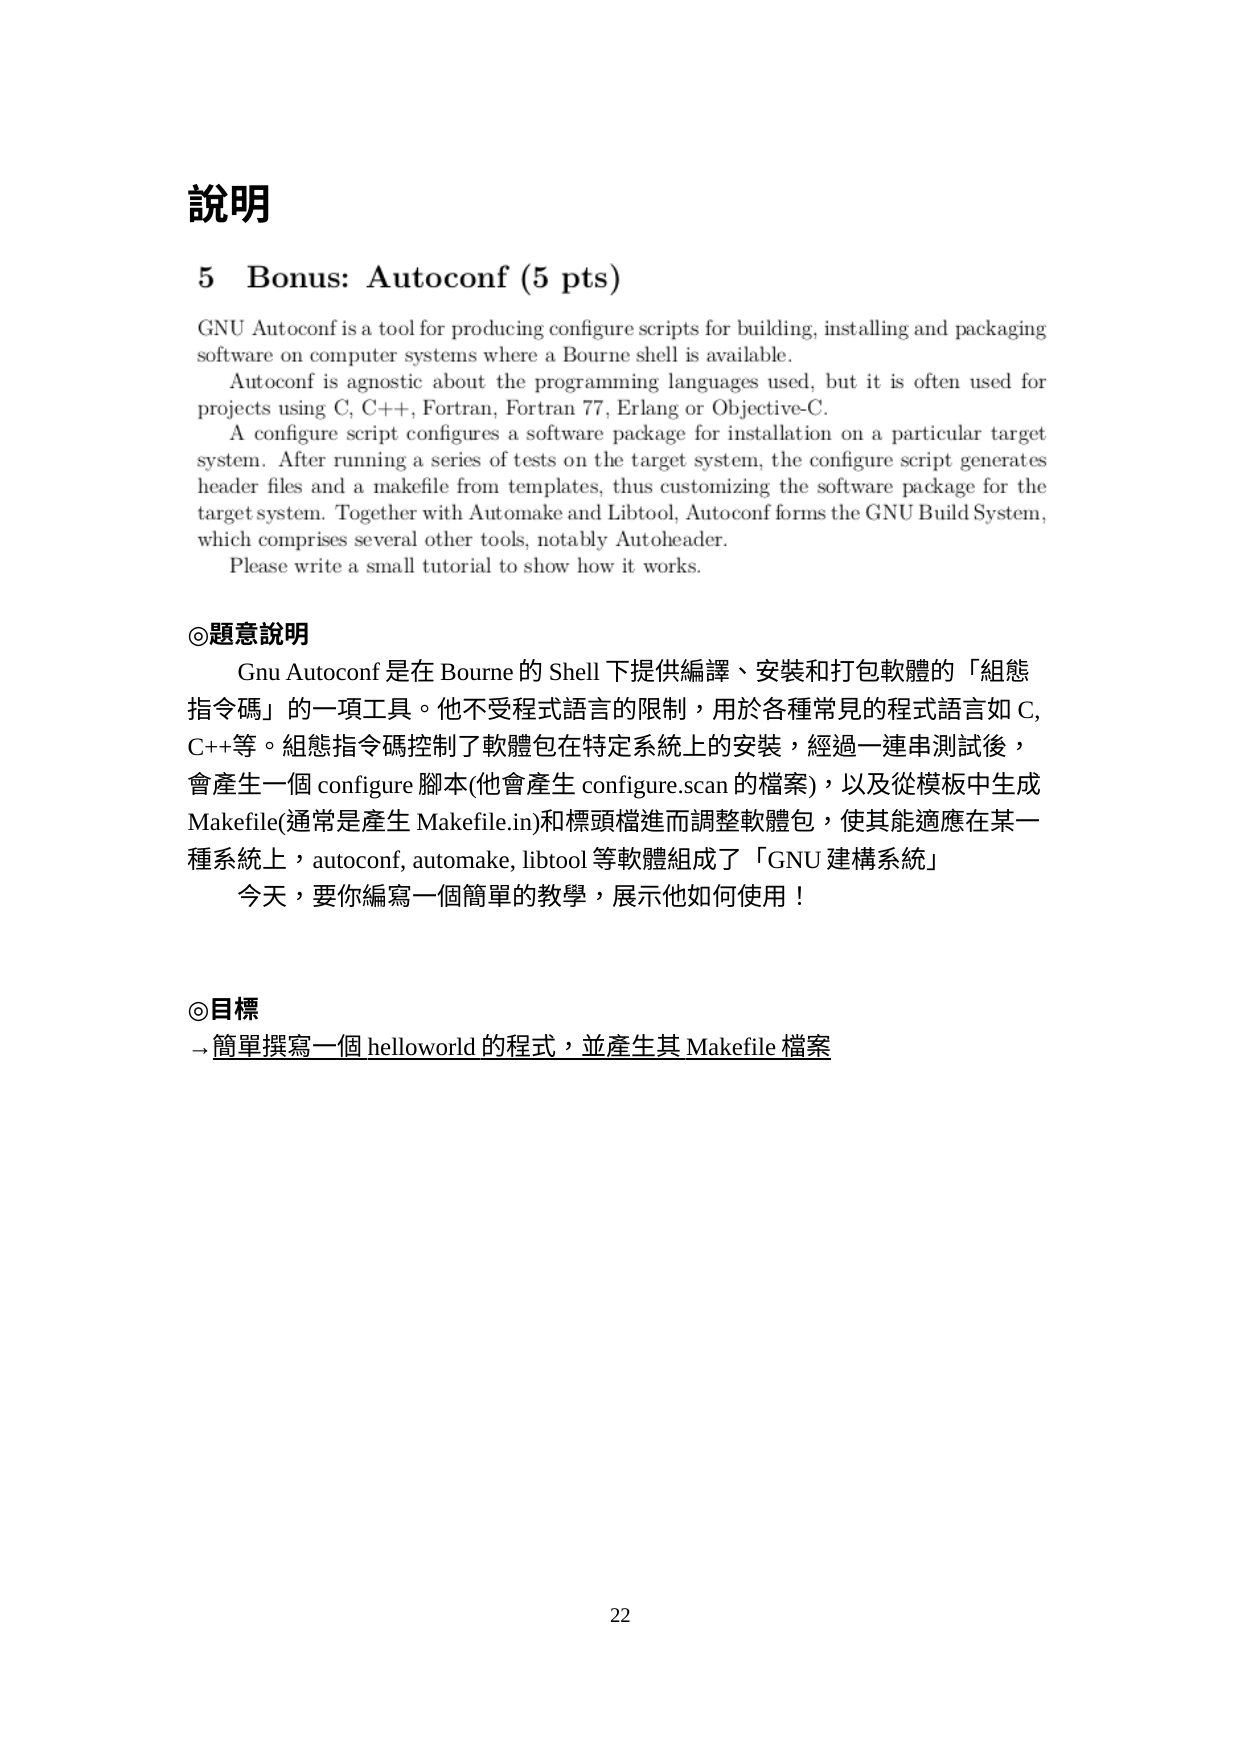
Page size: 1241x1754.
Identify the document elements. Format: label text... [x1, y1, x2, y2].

picture [187, 250, 1053, 586]
text Gnu Autoconf是在Bourne的Shell下提供編譯、安裝和打包軟體的「組態指令碼」的一項工具。他不受程式語言的限制，用於各種常見的程式語言如C, C++等。組態指令碼控制了軟體包在特定系統上的安裝，經過一連串測試後，會產生一個configure腳本(他會產生configure.scan的檔案)，以及從模板中生成Makefile(通常是產生Makefile.in)和標頭檔進而調整軟體包，使其能適應在某一種系統上，autoconf, automake, libtool等軟體組成了「GNU建構系統」 [187, 651, 1053, 876]
text ◎目標 [187, 989, 1053, 1026]
text ◎題意說明 [187, 586, 1053, 651]
text →簡單撰寫一個helloworld的程式，並產生其Makefile檔案 [187, 1026, 1053, 1064]
text 說明 [187, 164, 1053, 239]
text [187, 239, 1053, 250]
text 今天，要你編寫一個簡單的教學，展示他如何使用！ [187, 876, 1053, 914]
